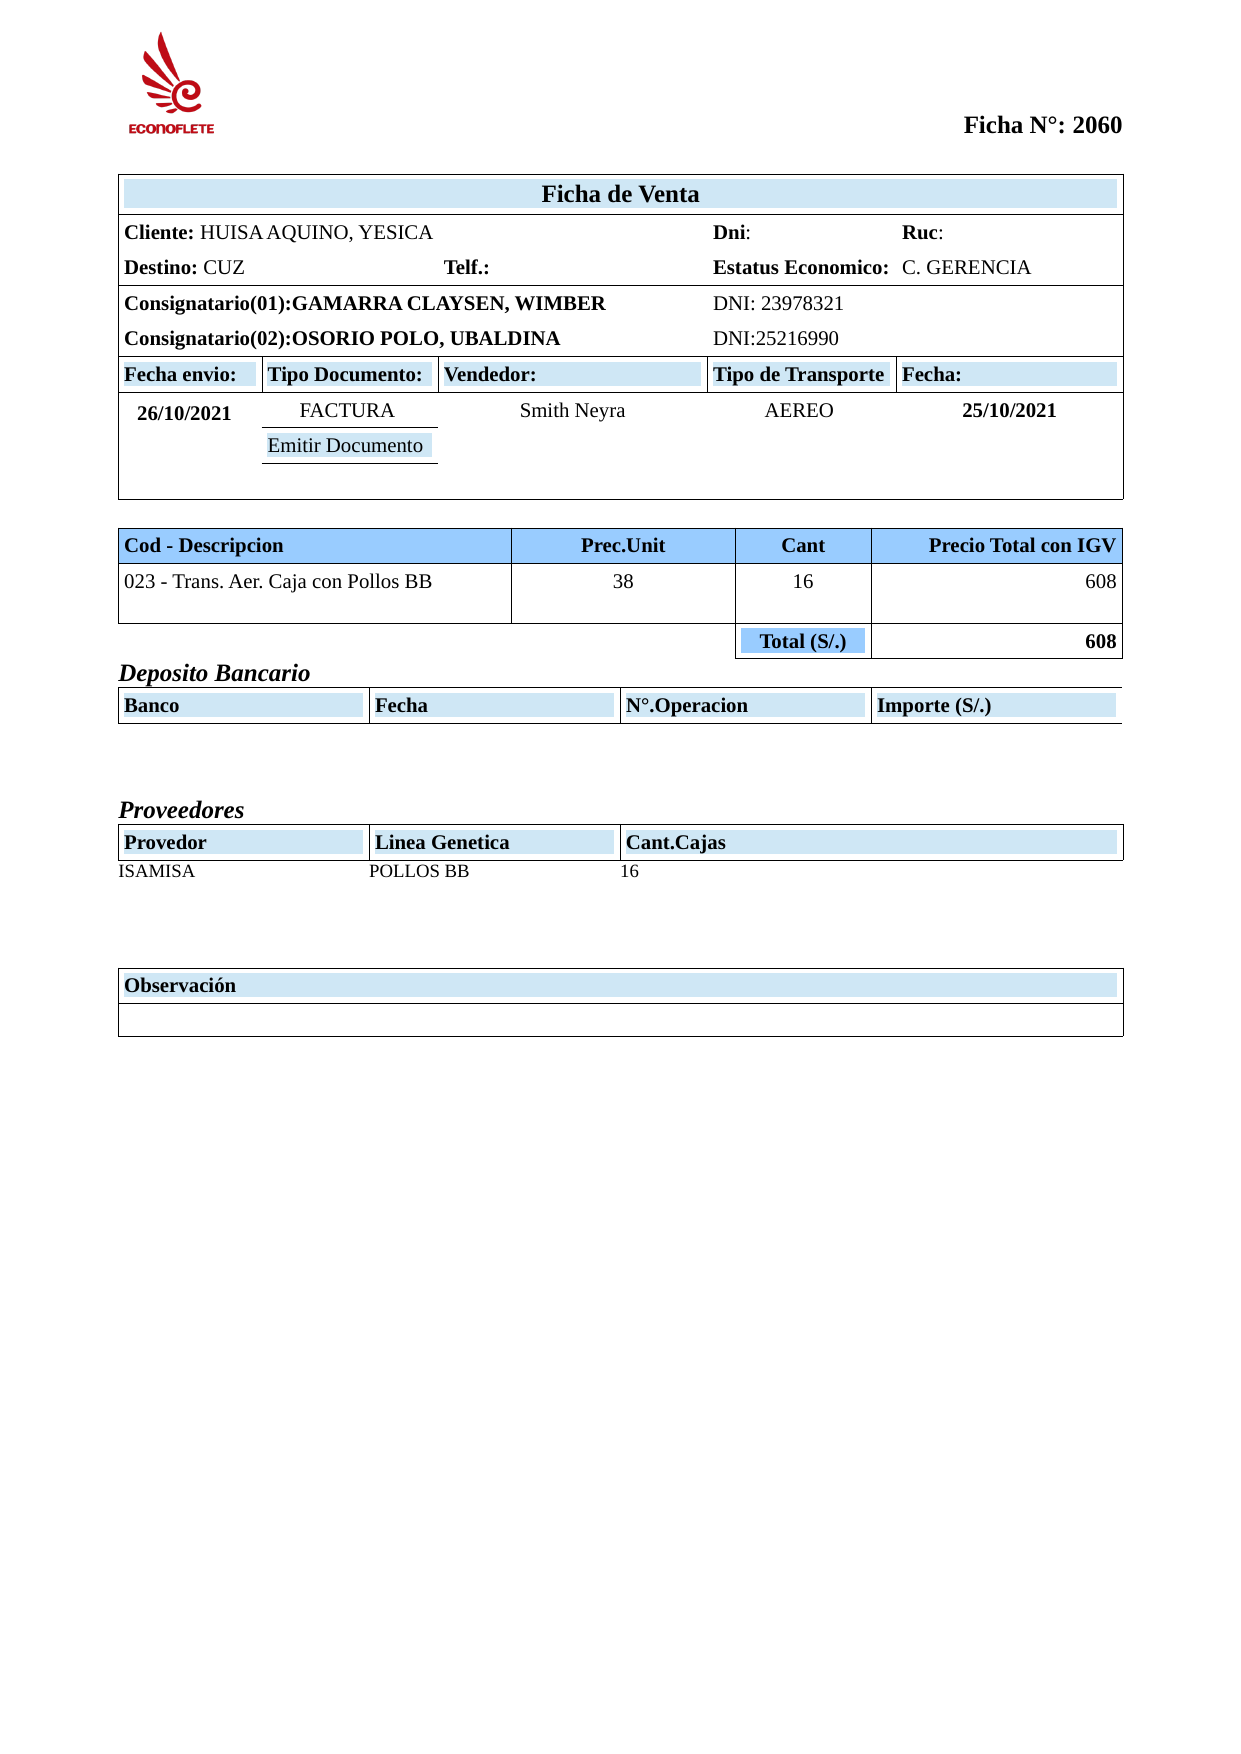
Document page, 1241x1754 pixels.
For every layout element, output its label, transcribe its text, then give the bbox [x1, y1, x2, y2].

table_cell Vendedor: [439, 357, 707, 392]
table_cell Consignatario(02):OSORIO POLO, UBALDINA [119, 321, 707, 356]
table_cell [511, 624, 735, 658]
table_cell Telf.: [438, 249, 707, 285]
table_cell [620, 924, 1123, 946]
table_cell Fecha: [897, 357, 1123, 392]
table_cell 25/10/2021 [896, 393, 1123, 498]
table_cell [118, 771, 369, 795]
table_header Importe (S/.) [872, 688, 1122, 723]
table_cell [620, 771, 871, 795]
table_cell Dni: [707, 215, 896, 249]
table_cell 16 [620, 861, 1123, 881]
table_header Fecha [370, 688, 620, 723]
table_cell [871, 747, 1122, 771]
table_cell 38 [512, 564, 735, 623]
table_header Precio Total con IGV [872, 529, 1122, 563]
table_cell Consignatario(01):GAMARRA CLAYSEN, WIMBER [119, 286, 707, 321]
table_header Linea Genetica [370, 825, 620, 859]
table_cell [119, 1004, 1123, 1036]
table_header Provedor [119, 825, 369, 859]
table_cell [369, 724, 620, 747]
table_cell [118, 924, 369, 946]
table_cell [118, 747, 369, 771]
table_header Prec.Unit [512, 529, 735, 563]
table_cell [118, 946, 369, 967]
text Proveedores [118, 795, 1122, 824]
table_cell Estatus Economico: [707, 249, 896, 285]
table_cell [369, 946, 620, 967]
table_cell 608 [872, 564, 1122, 623]
table_cell [369, 903, 620, 924]
text Deposito Bancario [118, 658, 1122, 687]
table_cell [871, 724, 1122, 747]
table_cell Smith Neyra [438, 393, 707, 498]
table_cell [262, 464, 438, 498]
table_cell Cliente: HUISA AQUINO, YESICA [119, 215, 707, 249]
table_cell [620, 724, 871, 747]
table_cell [620, 946, 1123, 967]
table_cell Fecha envio: [119, 357, 262, 392]
table_cell 608 [872, 624, 1122, 658]
table_cell Emitir Documento [262, 428, 438, 463]
table_cell AEREO [707, 393, 896, 498]
table_cell [620, 747, 871, 771]
table_header Ficha de Venta [119, 175, 1123, 214]
table_cell DNI:25216990 [707, 321, 1123, 356]
table_cell 16 [736, 564, 871, 623]
table_cell DNI: 23978321 [707, 286, 1123, 321]
table_cell [118, 903, 369, 924]
table_cell [871, 771, 1122, 795]
table_cell [118, 724, 369, 747]
table_header Cant [736, 529, 871, 563]
table_cell Tipo de Transporte [708, 357, 896, 392]
table_header Cant.Cajas [621, 825, 1123, 859]
table_cell [118, 881, 369, 903]
table_cell 26/10/2021 [119, 393, 262, 498]
table_cell [369, 924, 620, 946]
table_cell C. GERENCIA [896, 249, 1123, 285]
table_header Banco [119, 688, 369, 723]
table_cell POLLOS BB [369, 861, 620, 881]
table_cell FACTURA [262, 393, 438, 427]
table_cell Total (S/.) [736, 624, 871, 658]
table_cell [369, 747, 620, 771]
table_cell [369, 881, 620, 903]
table_cell ISAMISA [118, 861, 369, 881]
picture [118, 31, 225, 134]
table_header N°.Operacion [621, 688, 871, 723]
table_cell [118, 624, 511, 658]
table_header Cod - Descripcion [119, 529, 511, 563]
table_cell [620, 903, 1123, 924]
table_cell Tipo Documento: [263, 357, 438, 392]
table_cell Destino: CUZ [119, 249, 438, 285]
table_cell [620, 881, 1123, 903]
table_header Observación [119, 969, 1123, 1003]
table_cell [369, 771, 620, 795]
table_cell 023 - Trans. Aer. Caja con Pollos BB [119, 564, 511, 623]
table_cell Ruc: [896, 215, 1123, 249]
